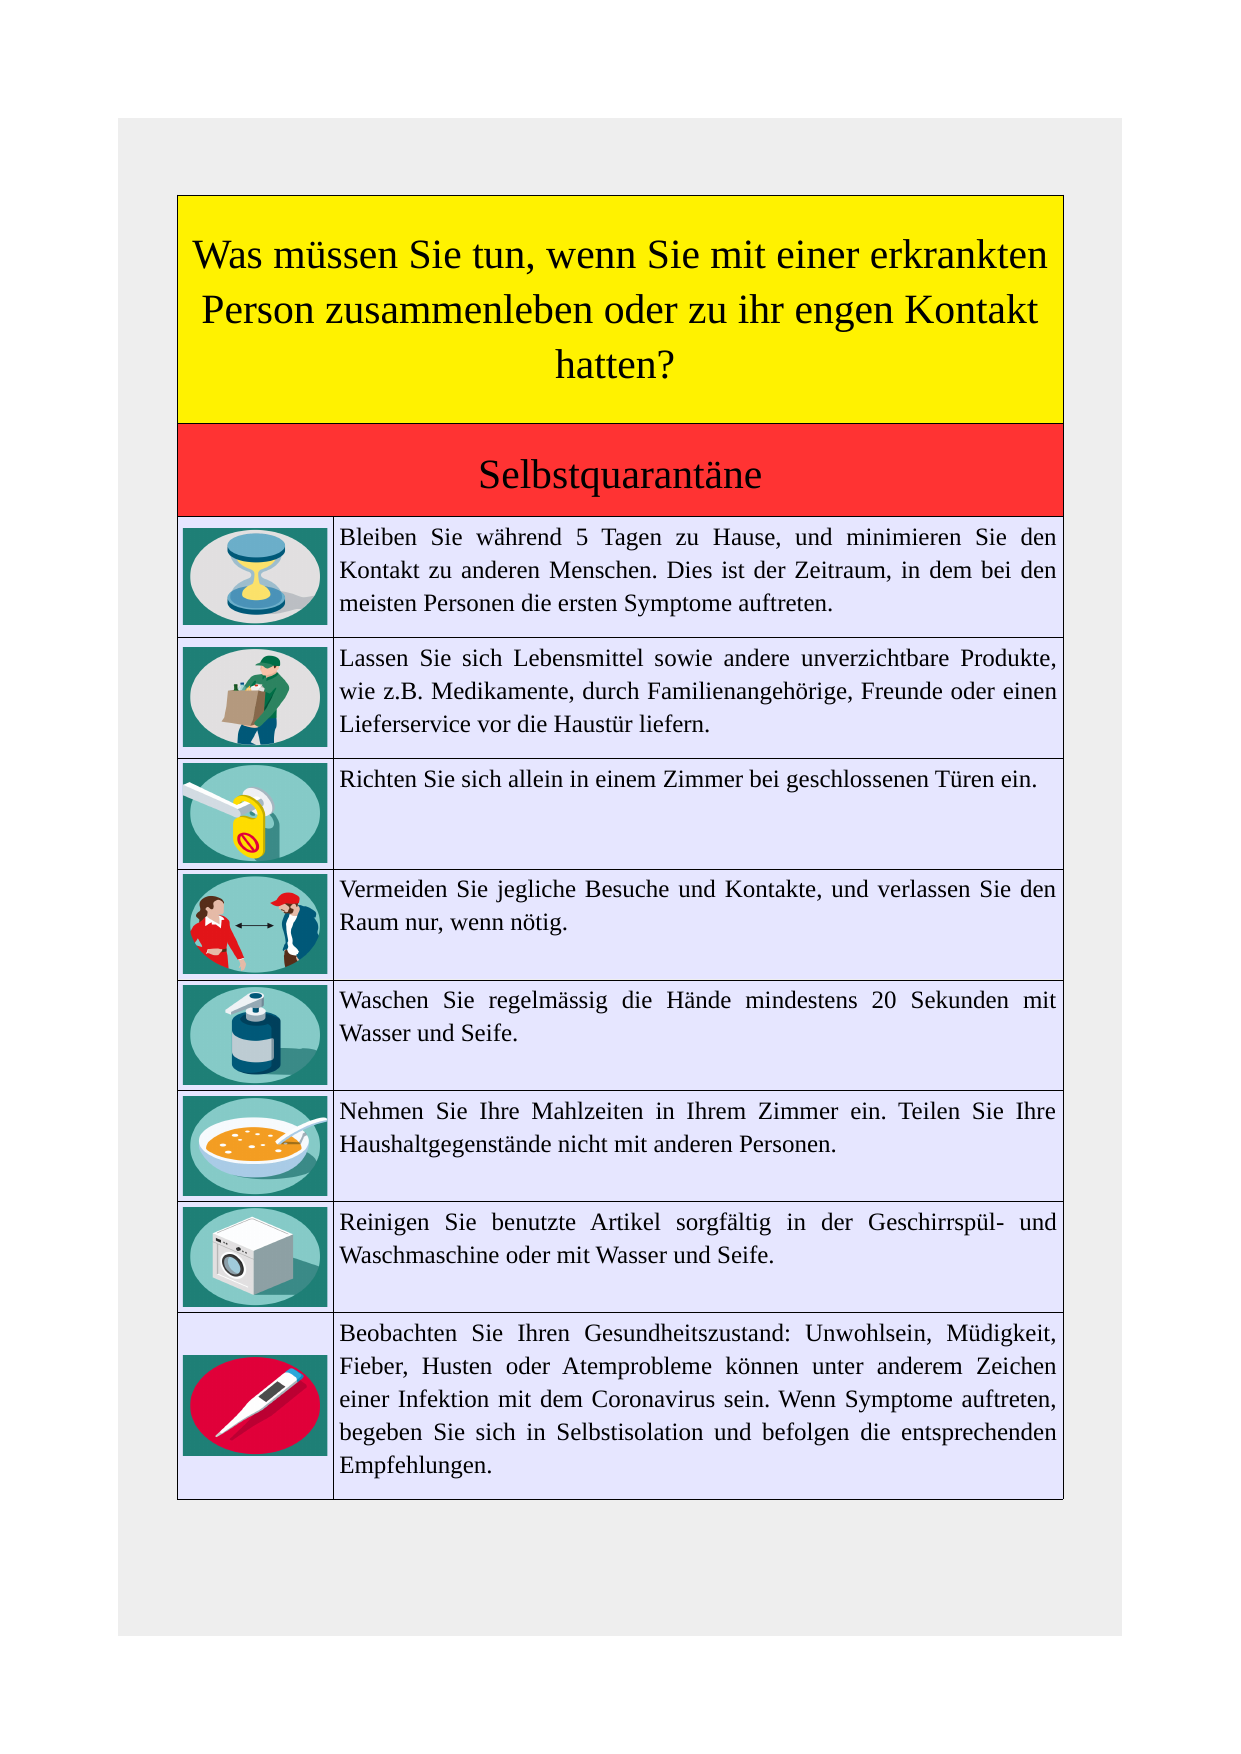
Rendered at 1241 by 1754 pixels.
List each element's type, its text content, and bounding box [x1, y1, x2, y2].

picture [182, 528, 328, 625]
picture [182, 985, 328, 1085]
table_cell [178, 517, 333, 637]
picture [182, 1207, 328, 1307]
picture [182, 1355, 328, 1456]
table_header Was müssen Sie tun, wenn Sie mit einer erkrankten Person zusammenleben oder zu ihr engen Kontakt hatten? [178, 196, 1063, 423]
table_cell [178, 870, 333, 979]
table_cell Beobachten Sie Ihren Gesundheitszustand: Unwohlsein, Müdigkeit, Fieber, Husten oder Atemprobleme können unter anderem Zeichen einer Infektion mit dem Coronavirus sein. Wenn Symptome auftreten, begeben Sie sich in Selbstisolation und befolgen die entsprechenden Empfehlungen. [334, 1313, 1063, 1499]
picture [182, 763, 328, 863]
table_cell Reinigen Sie benutzte Artikel sorgfältig in der Geschirrspül- und Waschmaschine oder mit Wasser und Seife. [334, 1202, 1063, 1312]
picture [182, 647, 328, 747]
table_cell Vermeiden Sie jegliche Besuche und Kontakte, und verlassen Sie den Raum nur, wenn nötig. [334, 870, 1063, 979]
table_cell Nehmen Sie Ihre Mahlzeiten in Ihrem Zimmer ein. Teilen Sie Ihre Haushaltgegenstände nicht mit anderen Personen. [334, 1091, 1063, 1201]
table_cell [178, 759, 333, 869]
table_cell Lassen Sie sich Lebensmittel sowie andere unverzichtbare Produkte, wie z.B. Medikamente, durch Familienangehörige, Freunde oder einen Lieferservice vor die Haustür liefern. [334, 638, 1063, 758]
table_cell [178, 1202, 333, 1312]
table_cell [178, 638, 333, 758]
picture [182, 1096, 328, 1196]
table_cell Waschen Sie regelmässig die Hände mindestens 20 Sekunden mit Wasser und Seife. [334, 981, 1063, 1090]
table_cell [178, 1091, 333, 1201]
picture [182, 874, 328, 974]
table_cell Bleiben Sie während 5 Tagen zu Hause, und minimieren Sie den Kontakt zu anderen Menschen. Dies ist der Zeitraum, in dem bei den meisten Personen die ersten Symptome auftreten. [334, 517, 1063, 637]
table_cell [178, 981, 333, 1090]
table_cell Richten Sie sich allein in einem Zimmer bei geschlossenen Türen ein. [334, 759, 1063, 869]
table_cell Selbstquarantäne [178, 424, 1063, 516]
table_cell [178, 1313, 333, 1499]
